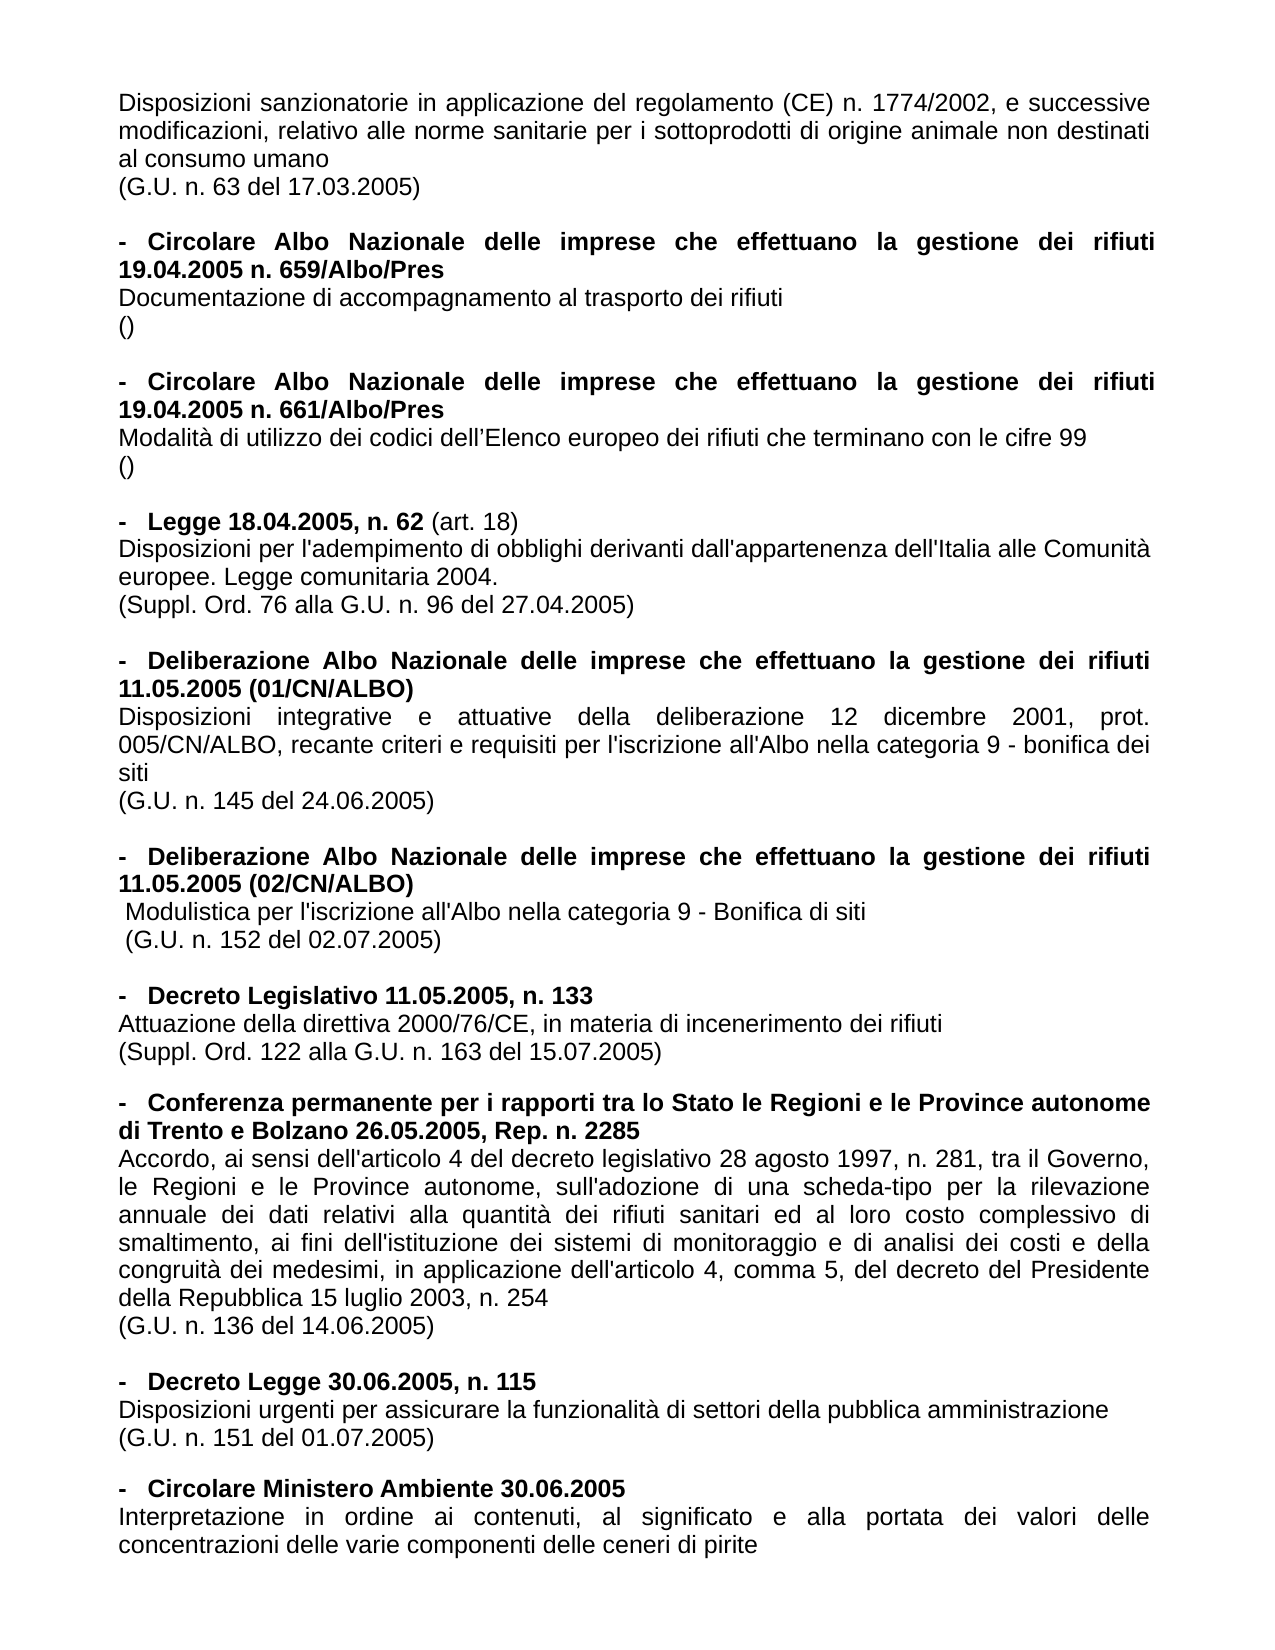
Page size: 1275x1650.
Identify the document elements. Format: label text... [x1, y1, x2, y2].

subtitle Attuazione della direttiva 2000/76/CE, in materia di incenerimento dei rifiuti [118, 1010, 1152, 1038]
text - Circolare Albo Nazionale delle imprese che effettuano la gestione dei rifiuti 19.04.2005 n. 661/Albo/Pres [118, 368, 1157, 423]
subtitle (G.U. n. 63 del 17.03.2005) [118, 172, 1152, 200]
subtitle Disposizioni sanzionatorie in applicazione del regolamento (CE) n. 1774/2002, e successive modificazioni, relativo alle norme sanitarie per i sottoprodotti di origine animale non destinati al consumo umano [118, 88, 1152, 172]
text - Decreto Legislativo 11.05.2005, n. 133 [118, 982, 1157, 1010]
subtitle Documentazione di accompagnamento al trasporto dei rifiuti [118, 284, 1152, 312]
text - Decreto Legge 30.06.2005, n. 115 [118, 1368, 1157, 1396]
subtitle (Suppl. Ord. 76 alla G.U. n. 96 del 27.04.2005) [118, 591, 1152, 619]
subtitle - Conferenza permanente per i rapporti tra lo Stato le Regioni e le Province autonome di Trento e Bolzano 26.05.2005, Rep. n. 2285 [118, 1089, 1152, 1144]
subtitle Modulistica per l'iscrizione all'Albo nella categoria 9 - Bonifica di siti [118, 898, 1152, 926]
subtitle (G.U. n. 136 del 14.06.2005) [118, 1312, 1152, 1340]
subtitle (Suppl. Ord. 122 alla G.U. n. 163 del 15.07.2005) [118, 1038, 1152, 1066]
subtitle Disposizioni per l'adempimento di obblighi derivanti dall'appartenenza dell'Italia alle Comunità europee. Legge comunitaria 2004. [118, 535, 1152, 591]
subtitle (G.U. n. 152 del 02.07.2005) [118, 926, 1152, 954]
subtitle Disposizioni urgenti per assicurare la funzionalità di settori della pubblica amministrazione [118, 1396, 1152, 1424]
subtitle Modalità di utilizzo dei codici dell’Elenco europeo dei rifiuti che terminano con le cifre 99 [118, 423, 1152, 451]
subtitle () [118, 451, 1152, 479]
subtitle () [118, 312, 1152, 340]
subtitle (G.U. n. 151 del 01.07.2005) [118, 1424, 1152, 1452]
subtitle - Deliberazione Albo Nazionale delle imprese che effettuano la gestione dei rifiuti 11.05.2005 (02/CN/ALBO) [118, 842, 1152, 898]
subtitle Interpretazione in ordine ai contenuti, al significato e alla portata dei valori delle concentrazioni delle varie componenti delle ceneri di pirite [118, 1503, 1152, 1558]
subtitle Accordo, ai sensi dell'articolo 4 del decreto legislativo 28 agosto 1997, n. 281, tra il Governo, le Regioni e le Province autonome, sull'adozione di una scheda-tipo per la rilevazione annuale dei dati relativi alla quantità dei rifiuti sanitari ed al loro costo complessivo di smaltimento, ai fini dell'istituzione dei sistemi di monitoraggio e di analisi dei costi e della congruità dei medesimi, in applicazione dell'articolo 4, comma 5, del decreto del Presidente della Repubblica 15 luglio 2003, n. 254 [118, 1144, 1152, 1312]
subtitle (G.U. n. 145 del 24.06.2005) [118, 786, 1152, 814]
text - Legge 18.04.2005, n. 62 (art. 18) [118, 507, 1157, 535]
subtitle - Circolare Ministero Ambiente 30.06.2005 [118, 1475, 1152, 1503]
subtitle Disposizioni integrative e attuative della deliberazione 12 dicembre 2001, prot. 005/CN/ALBO, recante criteri e requisiti per l'iscrizione all'Albo nella categoria 9 - bonifica dei siti [118, 703, 1152, 786]
text - Circolare Albo Nazionale delle imprese che effettuano la gestione dei rifiuti 19.04.2005 n. 659/Albo/Pres [118, 228, 1157, 284]
subtitle - Deliberazione Albo Nazionale delle imprese che effettuano la gestione dei rifiuti 11.05.2005 (01/CN/ALBO) [118, 647, 1152, 703]
